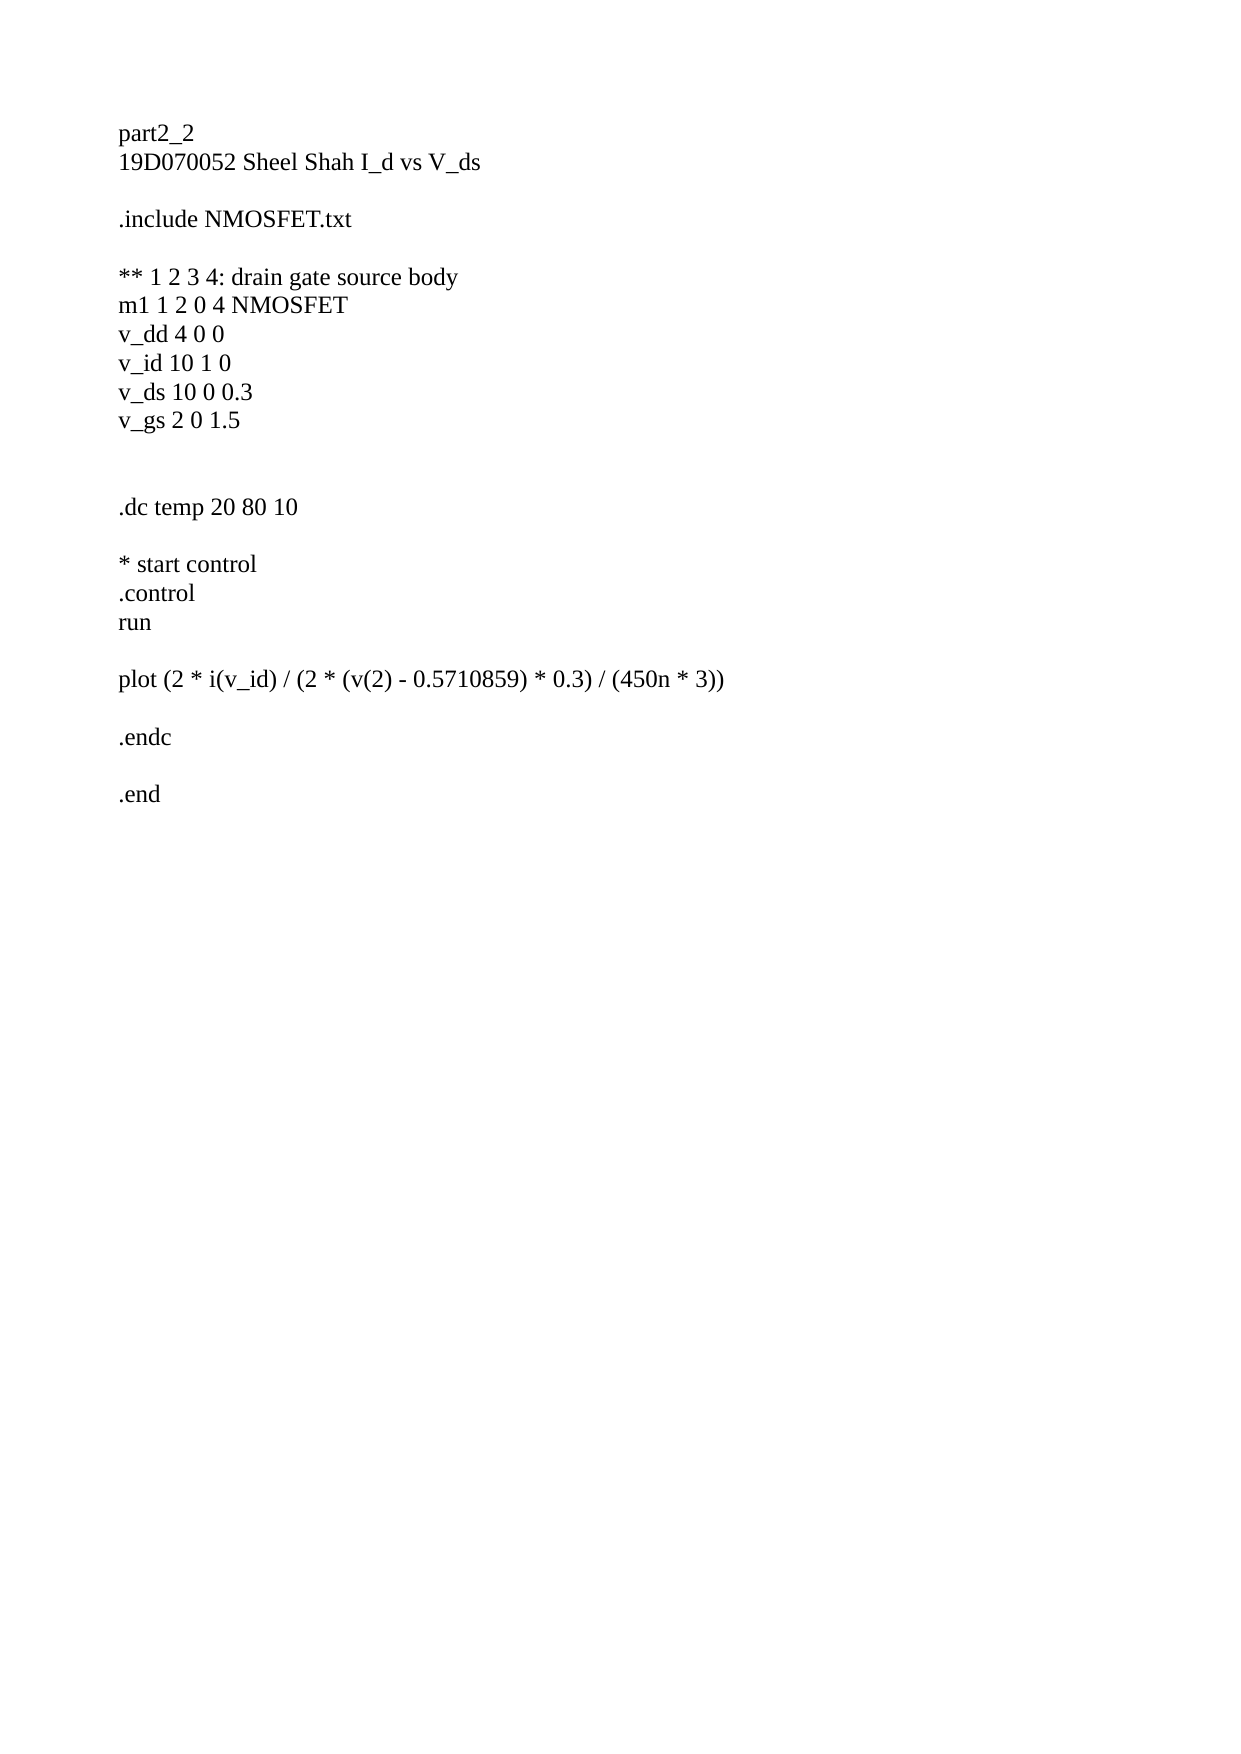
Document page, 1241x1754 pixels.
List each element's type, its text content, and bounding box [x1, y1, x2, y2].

text 19D070052 Sheel Shah I_d vs V_ds [118, 147, 1122, 176]
text .control [118, 578, 1122, 607]
text .endc [118, 722, 1122, 751]
text m1 1 2 0 4 NMOSFET [118, 291, 1122, 319]
text v_ds 10 0 0.3 [118, 377, 1122, 406]
text .end [118, 779, 1122, 808]
text * start control [118, 549, 1122, 578]
text .include NMOSFET.txt [118, 204, 1122, 233]
text v_id 10 1 0 [118, 348, 1122, 377]
text part2_2 [118, 118, 1122, 147]
text v_dd 4 0 0 [118, 319, 1122, 348]
text v_gs 2 0 1.5 [118, 406, 1122, 434]
text run [118, 607, 1122, 636]
text .dc temp 20 80 10 [118, 492, 1122, 521]
text ** 1 2 3 4: drain gate source body [118, 262, 1122, 291]
text plot (2 * i(v_id) / (2 * (v(2) - 0.5710859) * 0.3) / (450n * 3)) [118, 664, 1122, 693]
